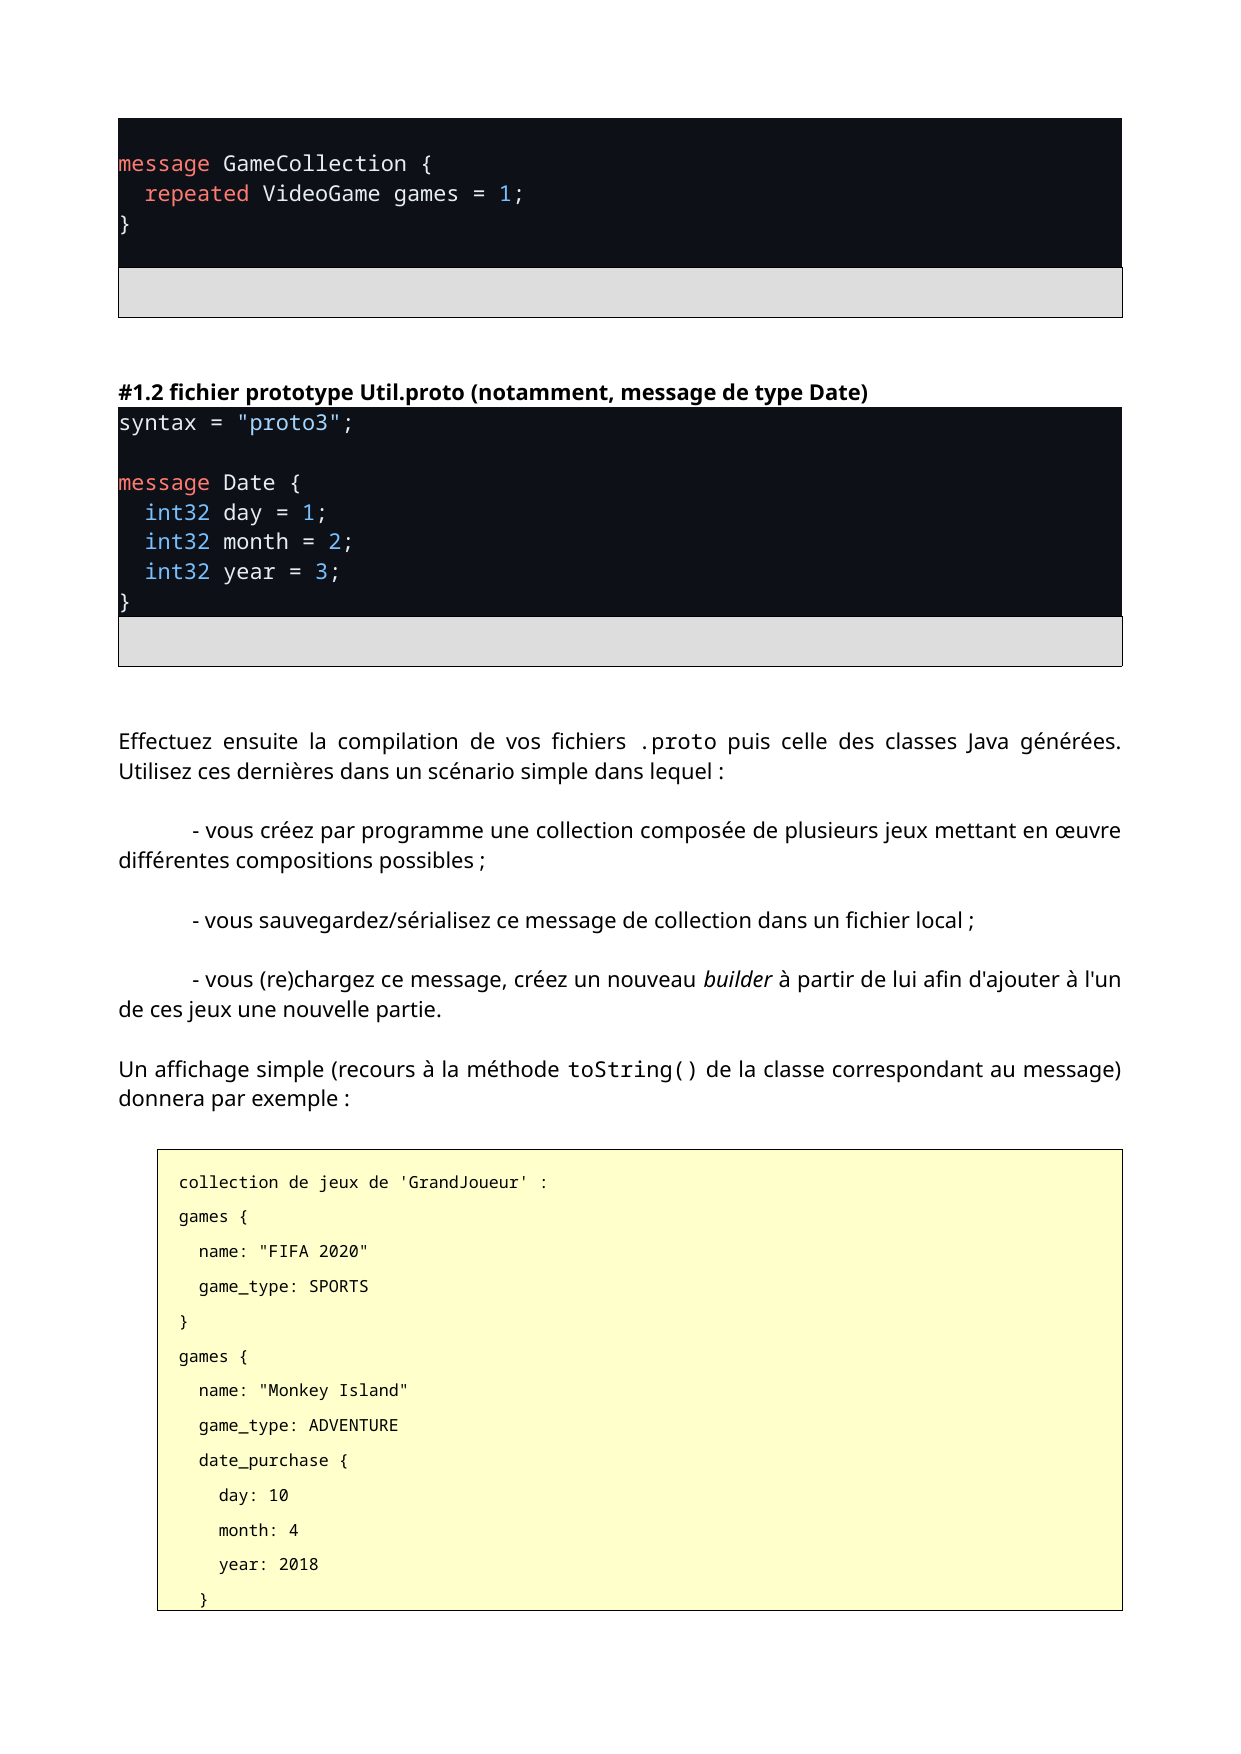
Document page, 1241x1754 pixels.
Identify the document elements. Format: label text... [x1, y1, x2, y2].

text int32 year = 3; [118, 556, 1122, 586]
text day: 10 [158, 1462, 1122, 1497]
text Effectuez ensuite la compilation de vos fichiers .proto puis celle des classes Java générées. Utilisez ces dernières dans un scénario simple dans lequel : [118, 726, 1122, 785]
text collection de jeux de 'GrandJoueur' : [158, 1150, 1122, 1184]
text - vous sauvegardez/sérialisez ce message de collection dans un fichier local ; [118, 904, 1122, 934]
text - vous créez par programme une collection composée de plusieurs jeux mettant en œuvre différentes compositions possibles ; [118, 815, 1122, 875]
text int32 month = 2; [118, 526, 1122, 556]
text syntax = "proto3"; [118, 407, 1122, 437]
text message GameCollection { [118, 148, 1122, 178]
text date_purchase { [158, 1427, 1122, 1462]
text } [158, 1566, 1122, 1610]
text month: 4 [158, 1497, 1122, 1532]
text year: 2018 [158, 1532, 1122, 1566]
text } [158, 1288, 1122, 1323]
text } [118, 586, 1122, 616]
text int32 day = 1; [118, 496, 1122, 526]
text Un affichage simple (recours à la méthode toString() de la classe correspondant au message) donnera par exemple : [118, 1053, 1122, 1113]
text - vous (re)chargez ce message, créez un nouveau builder à partir de lui afin d'ajouter à l'un de ces jeux une nouvelle partie. [118, 964, 1122, 1024]
text games { [158, 1184, 1122, 1218]
text name: "FIFA 2020" [158, 1218, 1122, 1253]
text message Date { [118, 467, 1122, 496]
text name: "Monkey Island" [158, 1358, 1122, 1392]
text #1.2 fichier prototype Util.proto (notamment, message de type Date) [118, 377, 1122, 407]
text game_type: SPORTS [158, 1253, 1122, 1288]
text repeated VideoGame games = 1; [118, 178, 1122, 207]
text } [118, 207, 1122, 237]
text games { [158, 1323, 1122, 1358]
text game_type: ADVENTURE [158, 1392, 1122, 1427]
